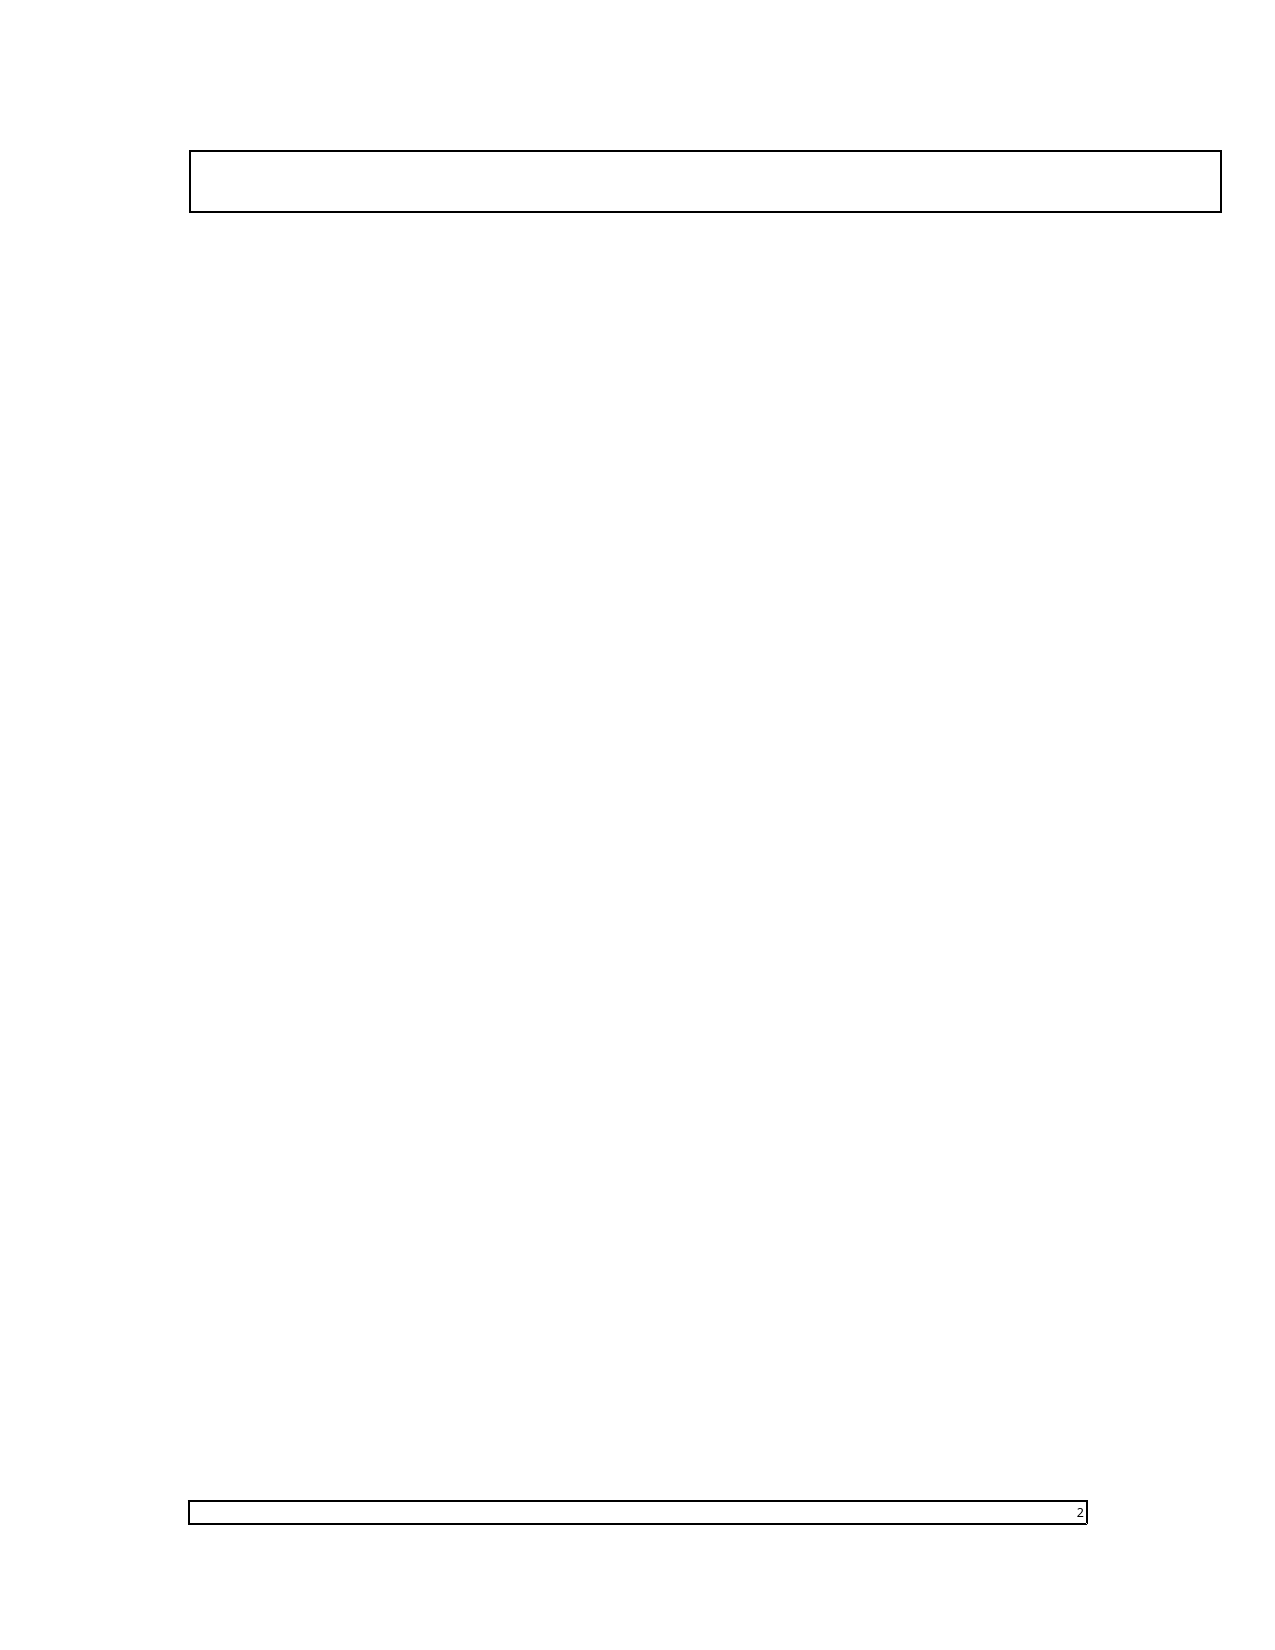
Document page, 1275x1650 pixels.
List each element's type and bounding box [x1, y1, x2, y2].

table_cell [191, 152, 1220, 211]
